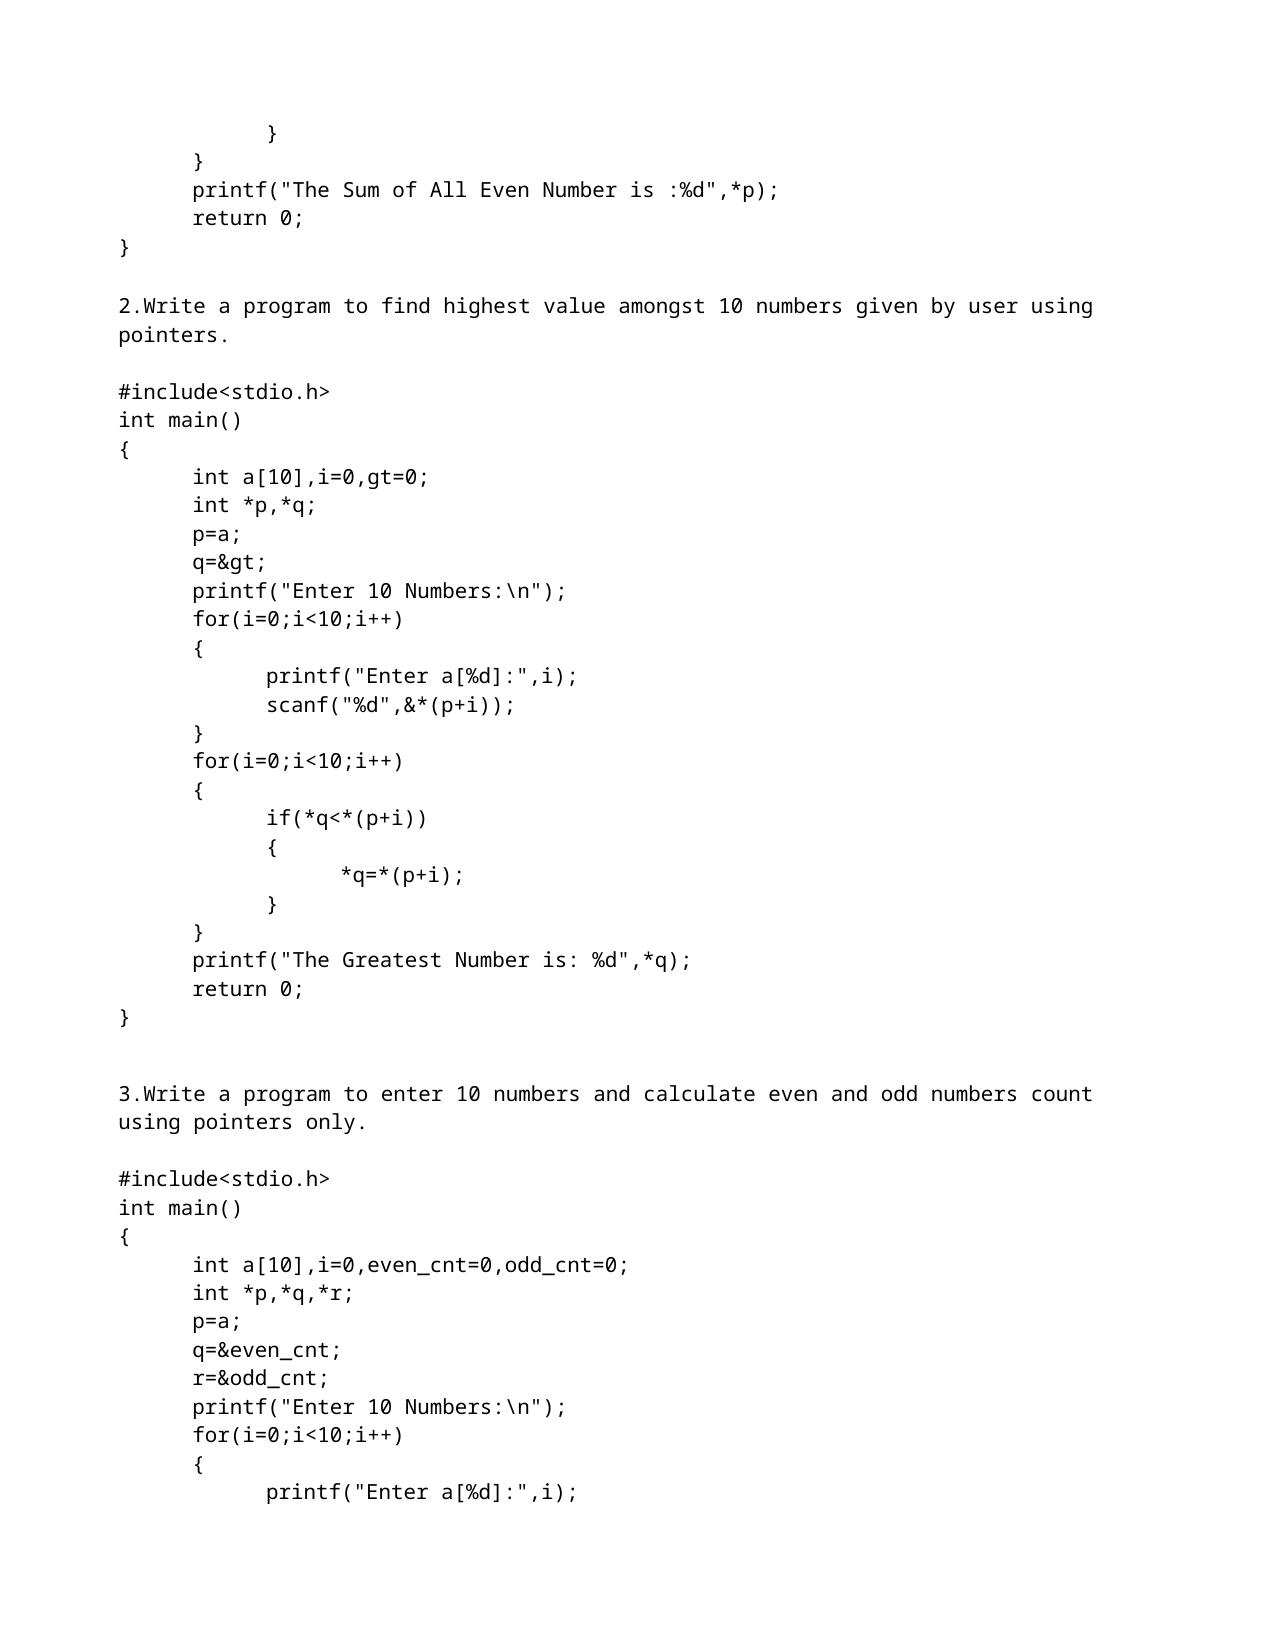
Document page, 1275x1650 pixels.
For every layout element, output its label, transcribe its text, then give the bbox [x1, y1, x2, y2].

text printf("The Greatest Number is: %d",*q); [118, 946, 1157, 974]
text printf("Enter 10 Numbers:\n"); [118, 1392, 1157, 1420]
text #include<stdio.h> [118, 377, 1157, 405]
text } [118, 718, 1157, 747]
text } [118, 232, 1157, 260]
text } [118, 147, 1157, 175]
text { [118, 832, 1157, 860]
text #include<stdio.h> [118, 1164, 1157, 1193]
text r=&odd_cnt; [118, 1363, 1157, 1392]
text p=a; [118, 1307, 1157, 1335]
text int main() [118, 405, 1157, 434]
text for(i=0;i<10;i++) [118, 604, 1157, 633]
text printf("Enter 10 Numbers:\n"); [118, 576, 1157, 604]
text int *p,*q; [118, 491, 1157, 519]
text { [118, 1221, 1157, 1250]
text } [118, 917, 1157, 946]
text q=&gt; [118, 547, 1157, 576]
text printf("The Sum of All Even Number is :%d",*p); [118, 175, 1157, 203]
text 3.Write a program to enter 10 numbers and calculate even and odd numbers count using pointers only. [118, 1079, 1157, 1136]
text printf("Enter a[%d]:",i); [118, 1477, 1157, 1506]
text int a[10],i=0,even_cnt=0,odd_cnt=0; [118, 1250, 1157, 1278]
text return 0; [118, 203, 1157, 232]
text p=a; [118, 519, 1157, 547]
text printf("Enter a[%d]:",i); [118, 661, 1157, 690]
text *q=*(p+i); [118, 860, 1157, 889]
text int main() [118, 1193, 1157, 1221]
text } [118, 1002, 1157, 1031]
text } [118, 118, 1157, 147]
text int a[10],i=0,gt=0; [118, 462, 1157, 491]
text { [118, 1449, 1157, 1477]
text { [118, 775, 1157, 803]
text q=&even_cnt; [118, 1335, 1157, 1363]
text if(*q<*(p+i)) [118, 803, 1157, 832]
text { [118, 633, 1157, 661]
text for(i=0;i<10;i++) [118, 1420, 1157, 1449]
text { [118, 434, 1157, 462]
text scanf("%d",&*(p+i)); [118, 690, 1157, 718]
text return 0; [118, 974, 1157, 1002]
text 2.Write a program to find highest value amongst 10 numbers given by user using pointers. [118, 292, 1157, 348]
text for(i=0;i<10;i++) [118, 747, 1157, 775]
text } [118, 889, 1157, 917]
text int *p,*q,*r; [118, 1278, 1157, 1307]
